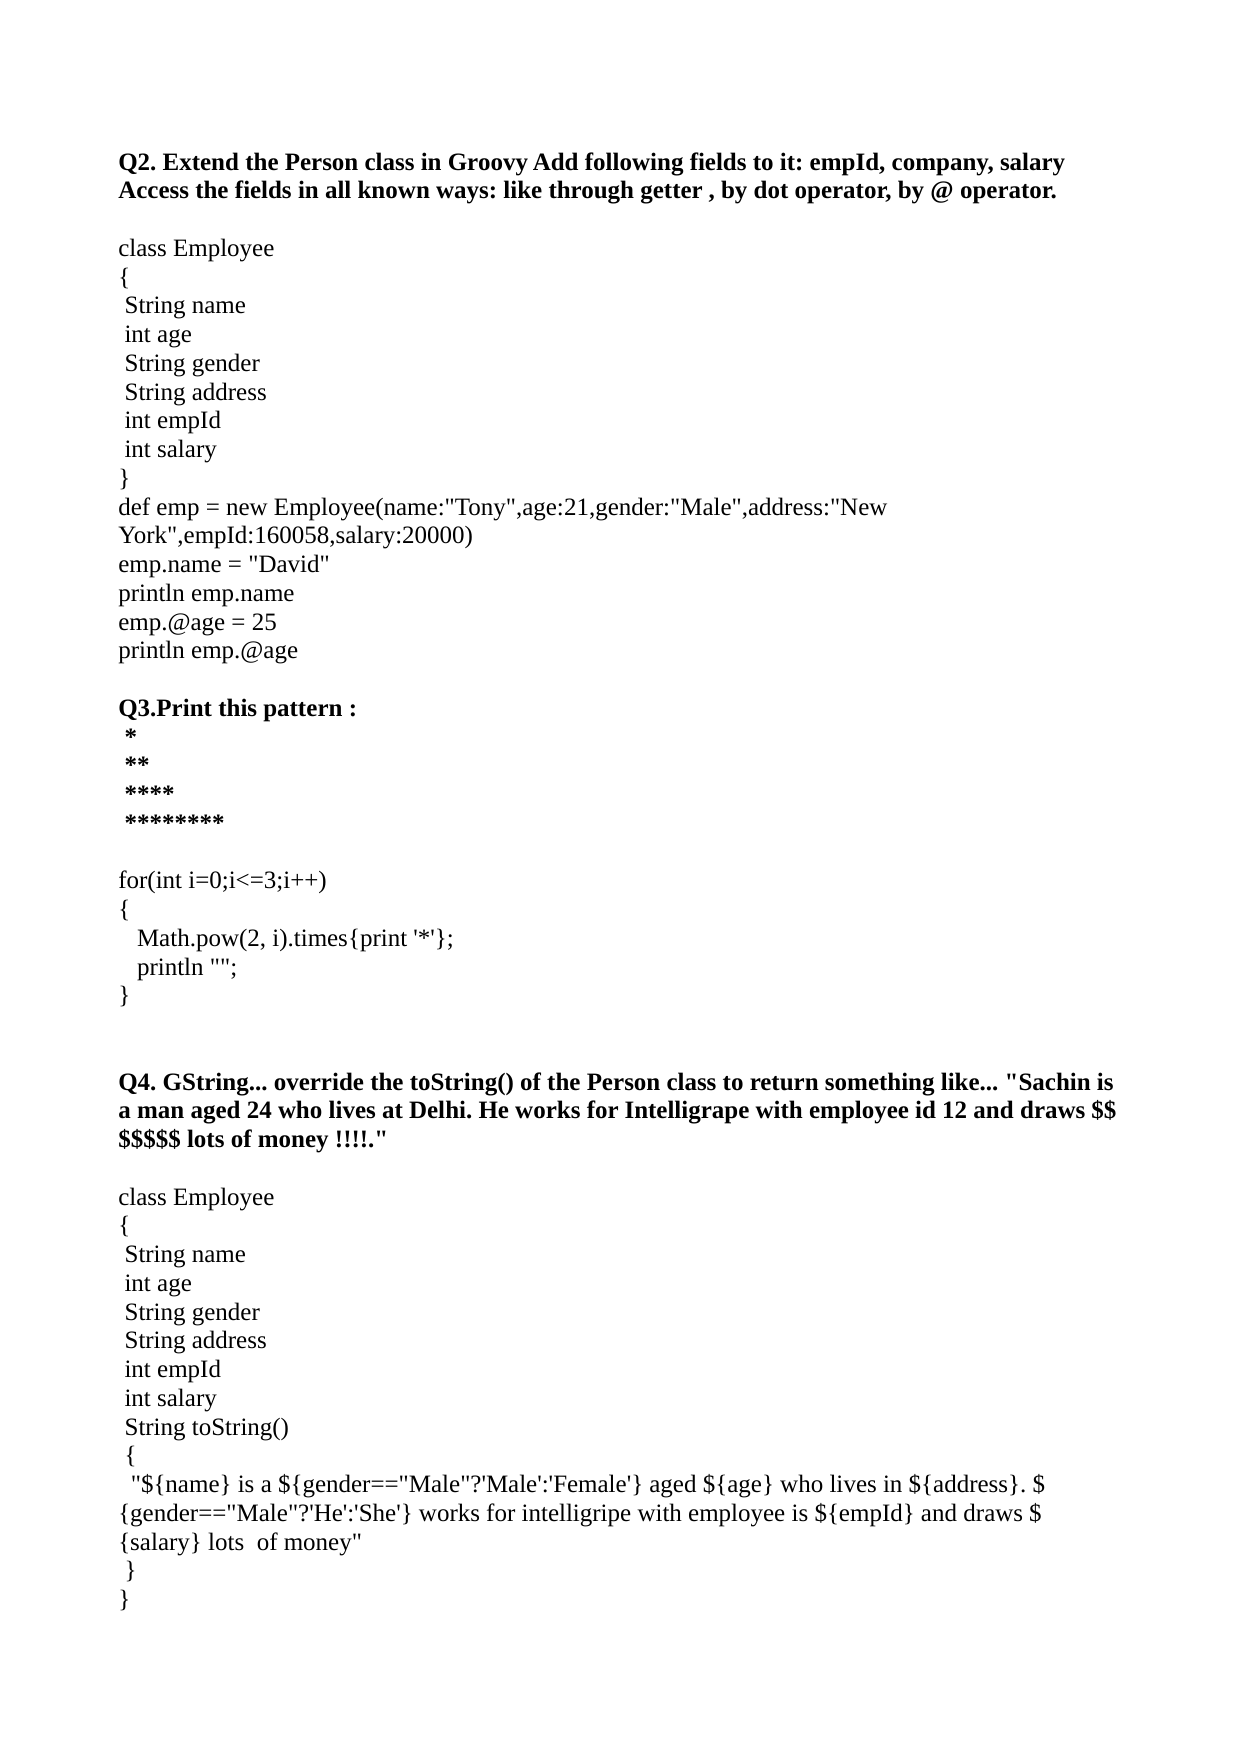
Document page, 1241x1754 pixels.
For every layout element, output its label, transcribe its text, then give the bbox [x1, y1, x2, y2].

text } [118, 1556, 1122, 1584]
text emp.name = "David" [118, 549, 1122, 578]
text { [118, 1441, 1122, 1469]
text **** [118, 779, 1122, 808]
text } [118, 981, 1122, 1009]
text { [118, 894, 1122, 923]
text String gender [118, 348, 1122, 377]
text { [118, 262, 1122, 291]
text Q3.Print this pattern : [118, 693, 1122, 722]
text String gender [118, 1297, 1122, 1326]
text for(int i=0;i<=3;i++) [118, 866, 1122, 894]
text Math.pow(2, i).times{print '*'}; [118, 923, 1122, 952]
text String name [118, 291, 1122, 319]
text emp.@age = 25 [118, 607, 1122, 636]
text } [118, 1584, 1122, 1613]
text class Employee [118, 1182, 1122, 1211]
text println emp.@age [118, 636, 1122, 664]
text class Employee [118, 233, 1122, 262]
text int age [118, 319, 1122, 348]
text "${name} is a ${gender=="Male"?'Male':'Female'} aged ${age} who lives in ${address}. ${gender=="Male"?'He':'She'} works for intelligripe with employee is ${empId} and draws ${salary} lots of money" [118, 1469, 1122, 1556]
text println ""; [118, 952, 1122, 981]
text String address [118, 1326, 1122, 1354]
text } [118, 463, 1122, 492]
text Q4. GString... override the toString() of the Person class to return something like... "Sachin is a man aged 24 who lives at Delhi. He works for Intelligrape with employee id 12 and draws $$$$$$$ lots of money !!!!." [118, 1067, 1122, 1153]
text def emp = new Employee(name:"Tony",age:21,gender:"Male",address:"New York",empId:160058,salary:20000) [118, 492, 1122, 549]
text ** [118, 751, 1122, 779]
text { [118, 1211, 1122, 1239]
text int age [118, 1268, 1122, 1297]
text ******** [118, 808, 1122, 837]
text * [118, 722, 1122, 751]
text int empId [118, 1354, 1122, 1383]
text int salary [118, 434, 1122, 463]
text println emp.name [118, 578, 1122, 607]
text int empId [118, 406, 1122, 434]
text String address [118, 377, 1122, 406]
text Q2. Extend the Person class in Groovy Add following fields to it: empId, company, salary Access the fields in all known ways: like through getter , by dot operator, by @ operator. [118, 147, 1122, 204]
text int salary [118, 1383, 1122, 1412]
text String name [118, 1239, 1122, 1268]
text String toString() [118, 1412, 1122, 1441]
